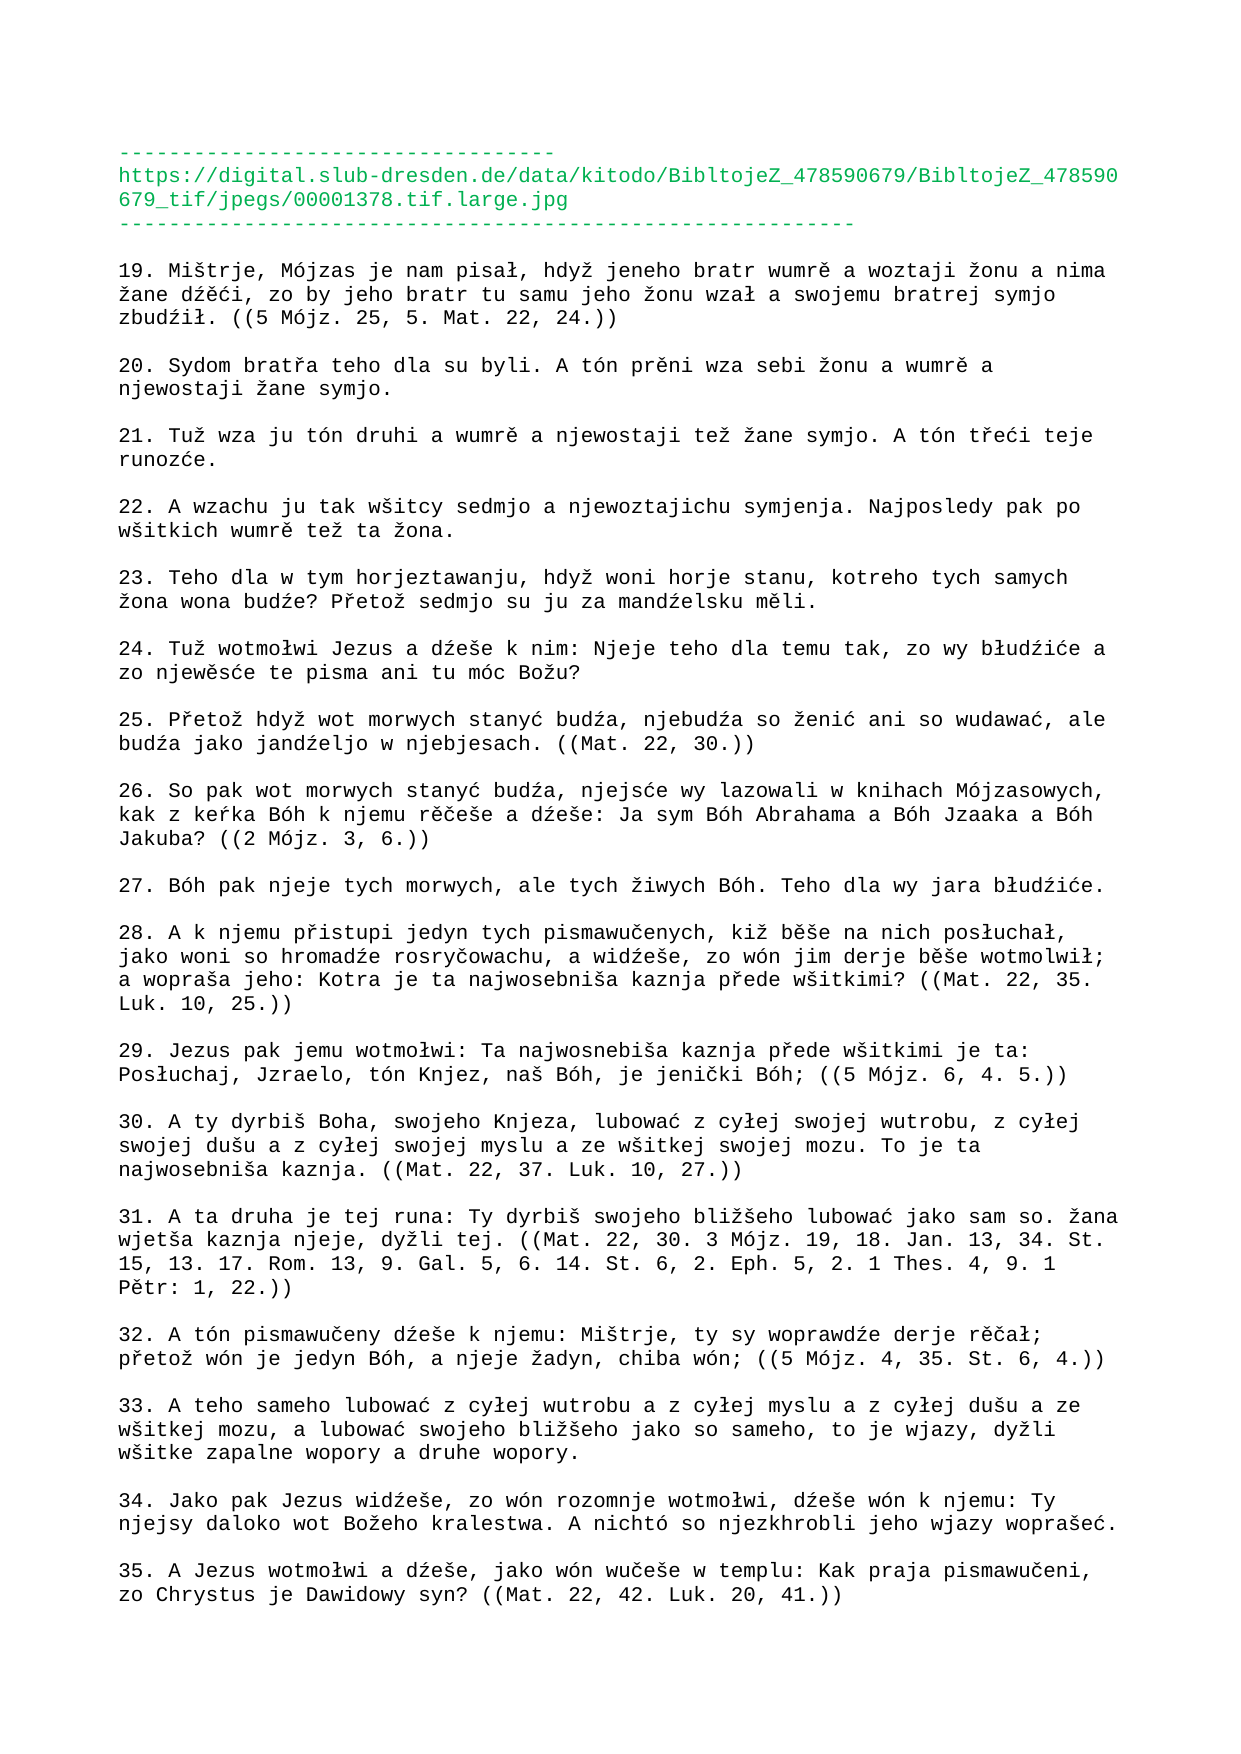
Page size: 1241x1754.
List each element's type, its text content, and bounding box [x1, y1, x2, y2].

text 28. A k njemu přistupi jedyn tych pismawučenych, kiž běše na nich posłuchał, jako woni so hromadźe rosryčowachu, a widźeše, zo wón jim derje běše wotmolwił; a wopraša jeho: Kotra je ta najwosebniša kaznja přede wšitkimi? ((Mat. 22, 35. Luk. 10, 25.)) [118, 922, 1122, 1017]
text 33. A teho sameho lubować z cyłej wutrobu a z cyłej myslu a z cyłej dušu a ze wšitkej mozu, a lubować swojeho bližšeho jako so sameho, to je wjazy, dyžli wšitke zapalne wopory a druhe wopory. [118, 1395, 1122, 1466]
text ----------------------------------- https://digital.slub-dresden.de/data/kitodo/BibltojeZ_478590679/BibltojeZ_478590679_tif/jpegs/00001378.tif.large.jpg ----------------------------------------------------------- [118, 142, 1122, 236]
text 34. Jako pak Jezus widźeše, zo wón rozomnje wotmołwi, dźeše wón k njemu: Ty njejsy daloko wot Božeho kralestwa. A nichtó so njezkhrobli jeho wjazy woprašeć. [118, 1489, 1122, 1537]
text 23. Teho dla w tym horjeztawanju, hdyž woni horje stanu, kotreho tych samych žona wona budźe? Přetož sedmjo su ju za mandźelsku měli. [118, 567, 1122, 615]
text 19. Mištrje, Mójzas je nam pisał, hdyž jeneho bratr wumrě a woztaji žonu a nima žane dźěći, zo by jeho bratr tu samu jeho žonu wzał a swojemu bratrej symjo zbudźił. ((5 Mójz. 25, 5. Mat. 22, 24.)) [118, 260, 1122, 331]
text 20. Sydom bratřa teho dla su byli. A tón prěni wza sebi žonu a wumrě a njewostaji žane symjo. [118, 354, 1122, 402]
text 30. A ty dyrbiš Boha, swojeho Knjeza, lubować z cyłej swojej wutrobu, z cyłej swojej dušu a z cyłej swojej myslu a ze wšitkej swojej mozu. To je ta najwosebniša kaznja. ((Mat. 22, 37. Luk. 10, 27.)) [118, 1111, 1122, 1182]
text 22. A wzachu ju tak wšitcy sedmjo a njewoztajichu symjenja. Najposledy pak po wšitkich wumrě tež ta žona. [118, 496, 1122, 544]
text 24. Tuž wotmołwi Jezus a dźeše k nim: Njeje teho dla temu tak, zo wy błudźiće a zo njewěsće te pisma ani tu móc Božu? [118, 638, 1122, 686]
text 27. Bóh pak njeje tych morwych, ale tych žiwych Bóh. Teho dla wy jara błudźiće. [118, 875, 1122, 898]
text 21. Tuž wza ju tón druhi a wumrě a njewostaji tež žane symjo. A tón třeći teje runozće. [118, 426, 1122, 473]
text 26. So pak wot morwych stanyć budźa, njejsće wy lazowali w knihach Mójzasowych, kak z keŕka Bóh k njemu rěčeše a dźeše: Ja sym Bóh Abrahama a Bóh Jzaaka a Bóh Jakuba? ((2 Mójz. 3, 6.)) [118, 780, 1122, 851]
text 25. Přetož hdyž wot morwych stanyć budźa, njebudźa so ženić ani so wudawać, ale budźa jako jandźeljo w njebjesach. ((Mat. 22, 30.)) [118, 709, 1122, 757]
text 32. A tón pismawučeny dźeše k njemu: Mištrje, ty sy woprawdźe derje rěčał; přetož wón je jedyn Bóh, a njeje žadyn, chiba wón; ((5 Mójz. 4, 35. St. 6, 4.)) [118, 1324, 1122, 1371]
text 31. A ta druha je tej runa: Ty dyrbiš swojeho bližšeho lubować jako sam so. žana wjetša kaznja njeje, dyžli tej. ((Mat. 22, 30. 3 Mójz. 19, 18. Jan. 13, 34. St. 15, 13. 17. Rom. 13, 9. Gal. 5, 6. 14. St. 6, 2. Eph. 5, 2. 1 Thes. 4, 9. 1 Pětr: 1, 22.)) [118, 1206, 1122, 1300]
text 35. A Jezus wotmołwi a dźeše, jako wón wučeše w templu: Kak praja pismawučeni, zo Chrystus je Dawidowy syn? ((Mat. 22, 42. Luk. 20, 41.)) [118, 1561, 1122, 1608]
text 29. Jezus pak jemu wotmołwi: Ta najwosnebiša kaznja přede wšitkimi je ta: Posłuchaj, Jzraelo, tón Knjez, naš Bóh, je jenički Bóh; ((5 Mójz. 6, 4. 5.)) [118, 1040, 1122, 1088]
